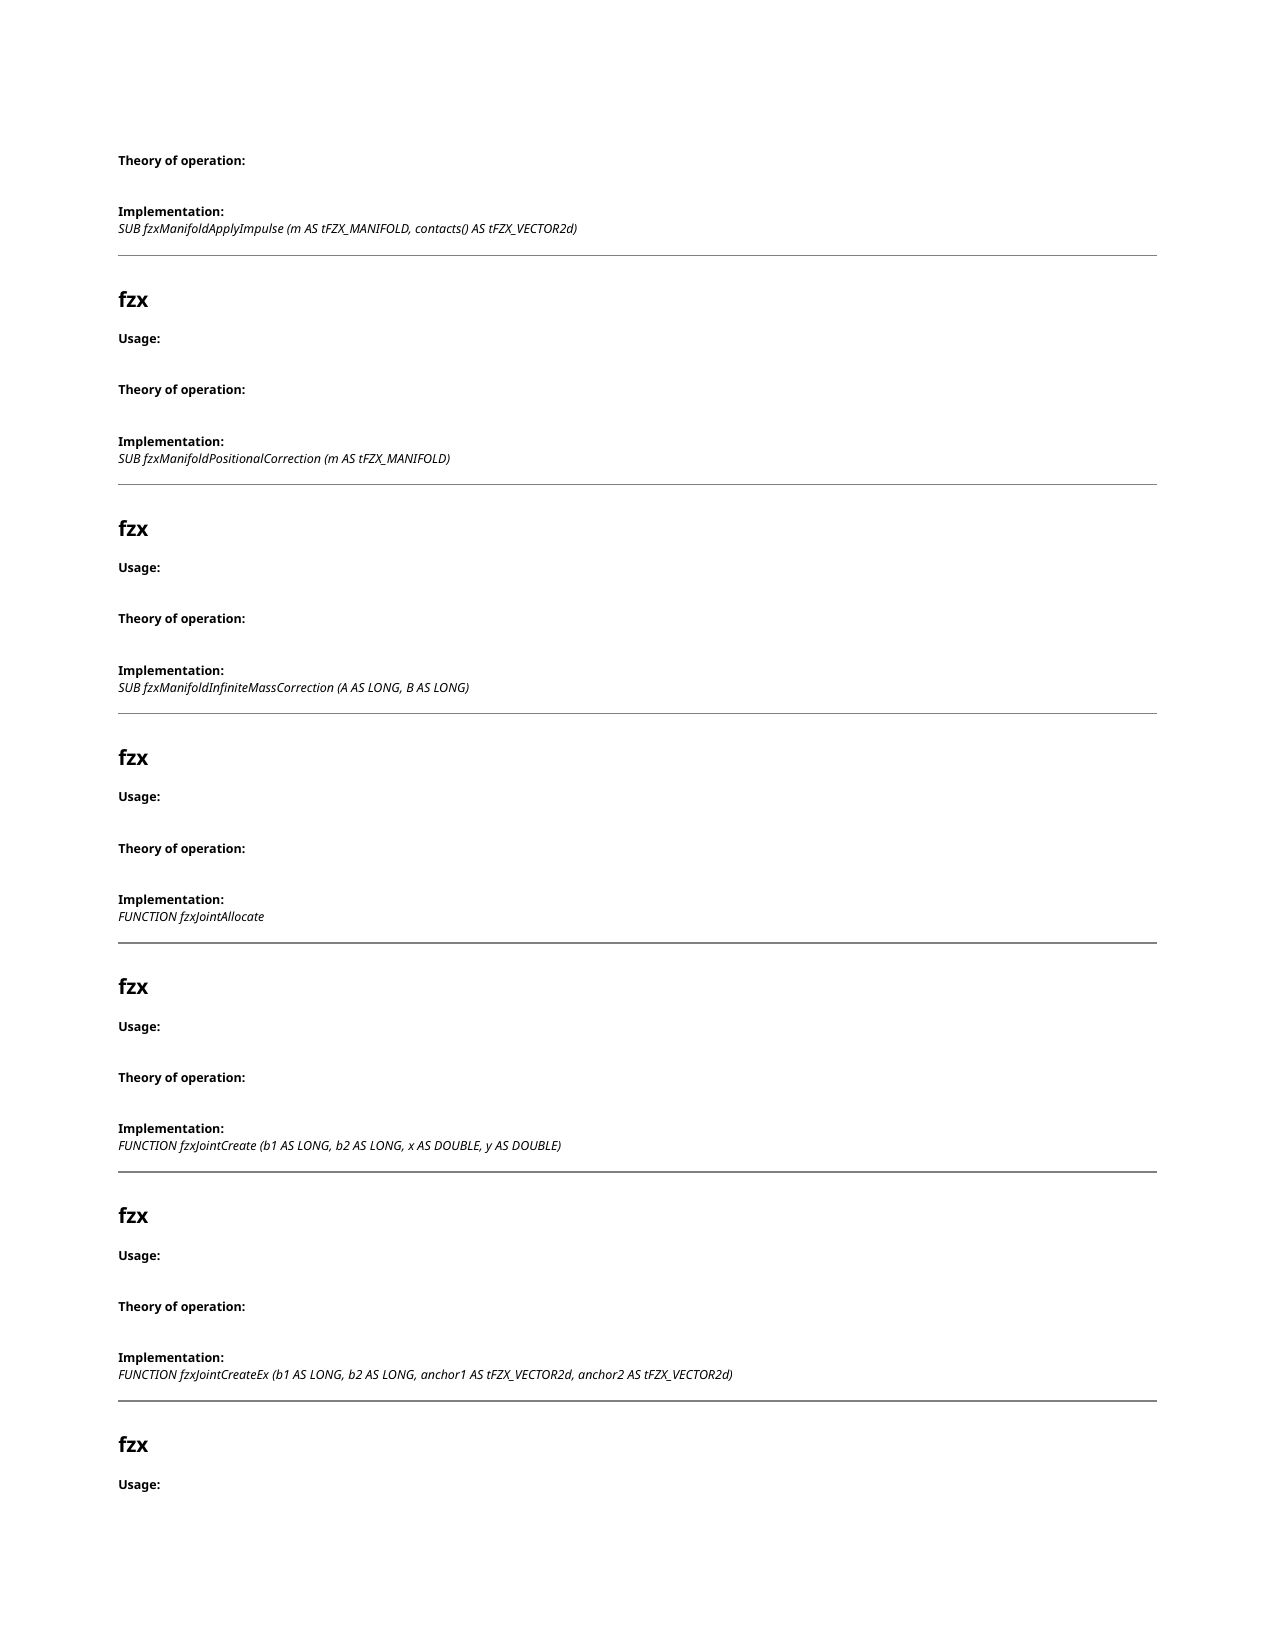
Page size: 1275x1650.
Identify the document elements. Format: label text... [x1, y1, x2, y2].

text Usage: [118, 788, 1157, 806]
text fzx [118, 1431, 1157, 1459]
text Implementation: [118, 1120, 1157, 1137]
text fzx [118, 972, 1157, 1001]
text Implementation: [118, 662, 1157, 679]
text Usage: [118, 1247, 1157, 1264]
text fzx [118, 285, 1157, 313]
text Theory of operation: [118, 611, 1157, 628]
text Theory of operation: [118, 152, 1157, 169]
text Usage: [118, 330, 1157, 347]
text Implementation: [118, 433, 1157, 450]
text FUNCTION fzxJointAllocate [118, 908, 1157, 925]
text Implementation: [118, 891, 1157, 908]
text Theory of operation: [118, 381, 1157, 398]
text SUB fzxManifoldInfiniteMassCorrection (A AS LONG, B AS LONG) [118, 679, 1157, 696]
text FUNCTION fzxJointCreate (b1 AS LONG, b2 AS LONG, x AS DOUBLE, y AS DOUBLE) [118, 1137, 1157, 1154]
text Implementation: [118, 1349, 1157, 1366]
text Usage: [118, 559, 1157, 576]
text Usage: [118, 1018, 1157, 1035]
text Theory of operation: [118, 840, 1157, 857]
text fzx [118, 1201, 1157, 1230]
text SUB fzxManifoldPositionalCorrection (m AS tFZX_MANIFOLD) [118, 450, 1157, 467]
text FUNCTION fzxJointCreateEx (b1 AS LONG, b2 AS LONG, anchor1 AS tFZX_VECTOR2d, anchor2 AS tFZX_VECTOR2d) [118, 1366, 1157, 1383]
text SUB fzxManifoldApplyImpulse (m AS tFZX_MANIFOLD, contacts() AS tFZX_VECTOR2d) [118, 221, 1157, 238]
text Implementation: [118, 203, 1157, 221]
text fzx [118, 743, 1157, 771]
text Theory of operation: [118, 1298, 1157, 1315]
text Theory of operation: [118, 1069, 1157, 1086]
text Usage: [118, 1476, 1157, 1493]
text fzx [118, 514, 1157, 542]
